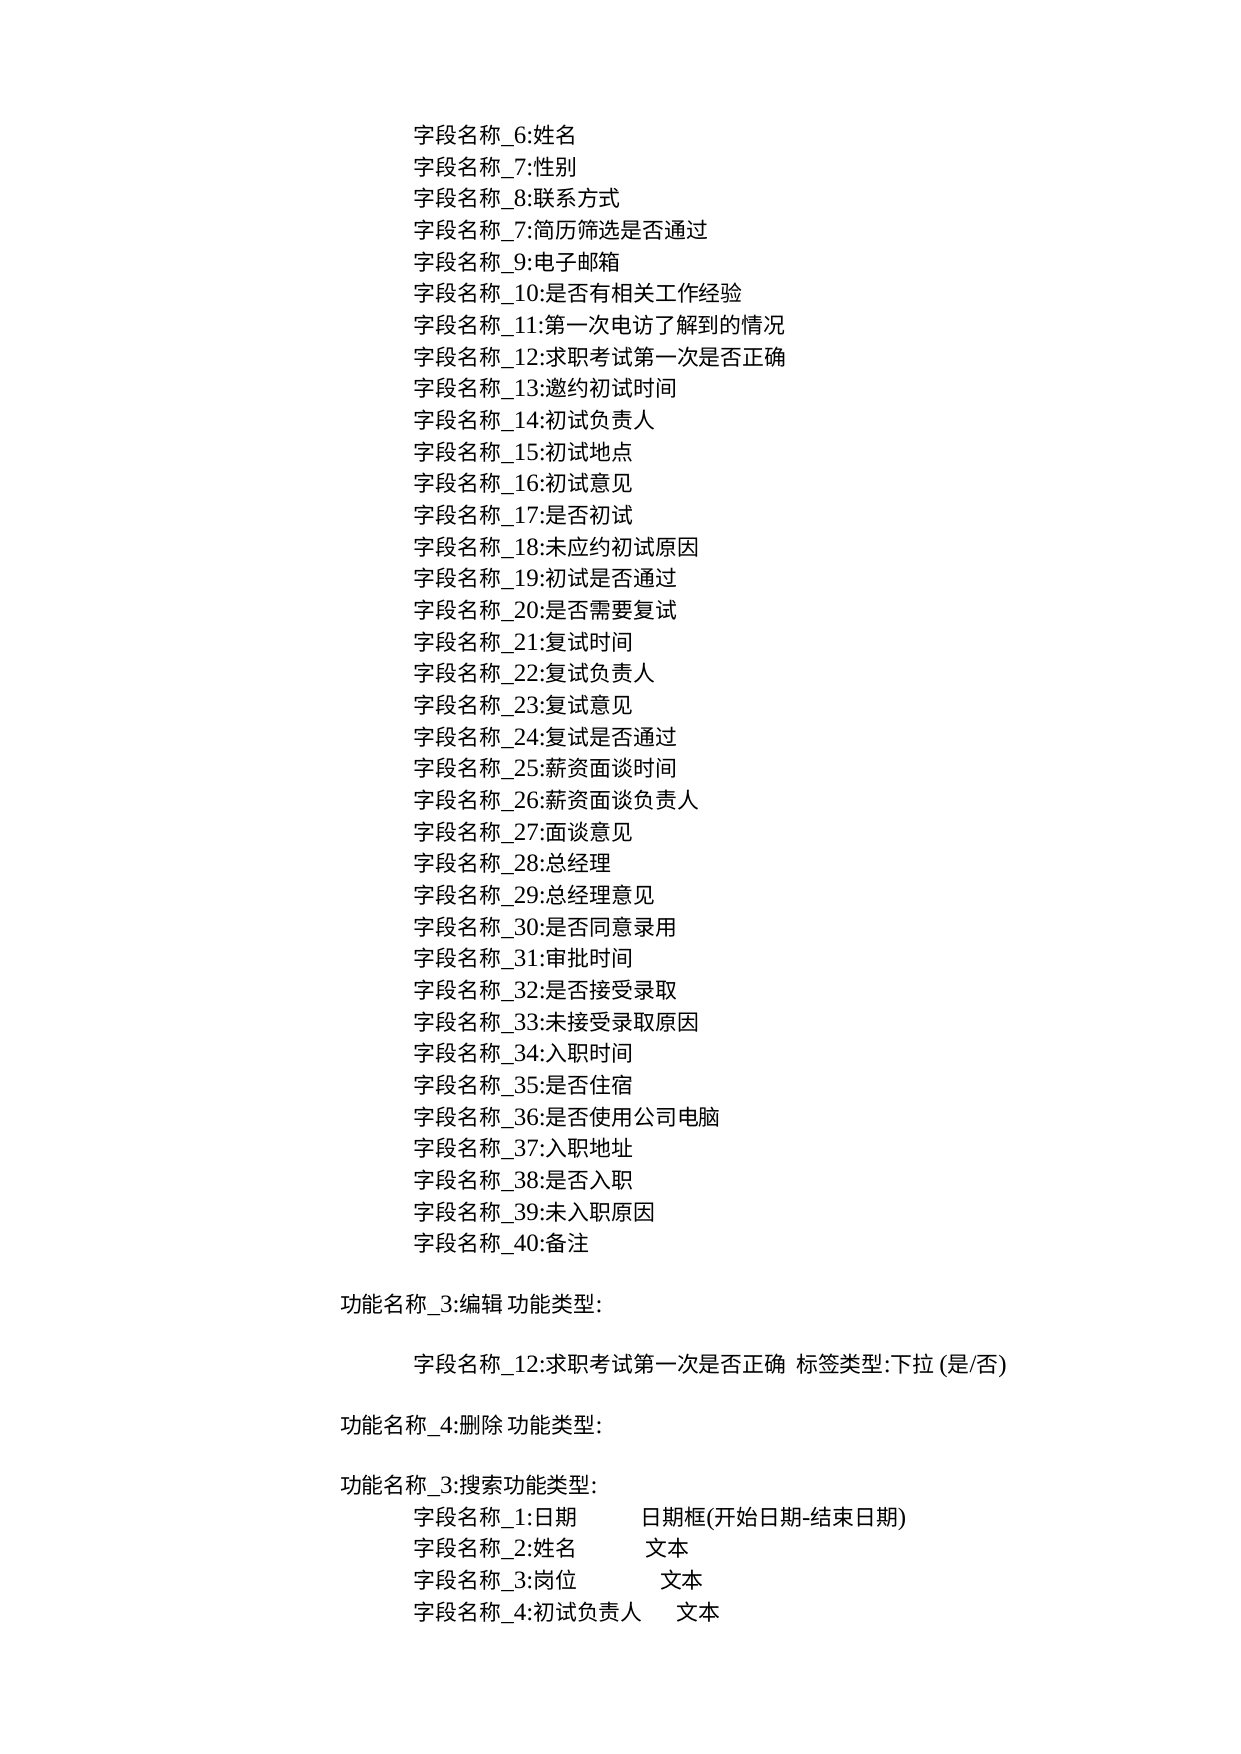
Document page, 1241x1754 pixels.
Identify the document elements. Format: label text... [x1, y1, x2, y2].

text 字段名称_31:审批时间 [118, 941, 1122, 973]
text 字段名称_24:复试是否通过 [118, 720, 1122, 751]
text 字段名称_38:是否入职 [118, 1163, 1122, 1195]
text 字段名称_12:求职考试第一次是否正确 [118, 340, 1122, 371]
text 字段名称_14:初试负责人 [118, 403, 1122, 435]
text 功能名称_3:编辑 功能类型: [118, 1287, 1122, 1318]
text 字段名称_39:未入职原因 [118, 1195, 1122, 1226]
text 字段名称_26:薪资面谈负责人 [118, 783, 1122, 815]
text 字段名称_4:初试负责人 文本 [118, 1595, 1122, 1626]
text 功能名称_4:删除 功能类型: [118, 1408, 1122, 1439]
text 字段名称_27:面谈意见 [118, 815, 1122, 846]
text 字段名称_32:是否接受录取 [118, 973, 1122, 1005]
text 字段名称_21:复试时间 [118, 625, 1122, 656]
text 字段名称_25:薪资面谈时间 [118, 751, 1122, 783]
text 字段名称_35:是否住宿 [118, 1068, 1122, 1100]
text 字段名称_10:是否有相关工作经验 [118, 276, 1122, 308]
text 字段名称_22:复试负责人 [118, 656, 1122, 688]
text 字段名称_33:未接受录取原因 [118, 1005, 1122, 1036]
text 字段名称_6:姓名 [118, 118, 1122, 150]
text 功能名称_3:搜索功能类型: [118, 1468, 1122, 1500]
text 字段名称_30:是否同意录用 [118, 910, 1122, 941]
text 字段名称_7:性别 [118, 150, 1122, 181]
text 字段名称_17:是否初试 [118, 498, 1122, 530]
text 字段名称_2:姓名 文本 [118, 1531, 1122, 1563]
text 字段名称_23:复试意见 [118, 688, 1122, 720]
text 字段名称_13:邀约初试时间 [118, 371, 1122, 403]
text 字段名称_15:初试地点 [118, 435, 1122, 466]
text 字段名称_20:是否需要复试 [118, 593, 1122, 625]
text 字段名称_3:岗位 文本 [118, 1563, 1122, 1595]
text 字段名称_9:电子邮箱 [118, 245, 1122, 276]
text 字段名称_36:是否使用公司电脑 [118, 1100, 1122, 1131]
text 字段名称_29:总经理意见 [118, 878, 1122, 910]
text 字段名称_11:第一次电访了解到的情况 [118, 308, 1122, 340]
text 字段名称_18:未应约初试原因 [118, 530, 1122, 561]
text 字段名称_7:简历筛选是否通过 [118, 213, 1122, 245]
text 字段名称_19:初试是否通过 [118, 561, 1122, 593]
text 字段名称_12:求职考试第一次是否正确 标签类型:下拉 (是/否) [118, 1347, 1122, 1379]
text 字段名称_1:日期 日期框(开始日期-结束日期) [118, 1500, 1122, 1531]
text 字段名称_34:入职时间 [118, 1036, 1122, 1068]
text 字段名称_28:总经理 [118, 846, 1122, 878]
text 字段名称_16:初试意见 [118, 466, 1122, 498]
text 字段名称_40:备注 [118, 1226, 1122, 1258]
text 字段名称_8:联系方式 [118, 181, 1122, 213]
text 字段名称_37:入职地址 [118, 1131, 1122, 1163]
